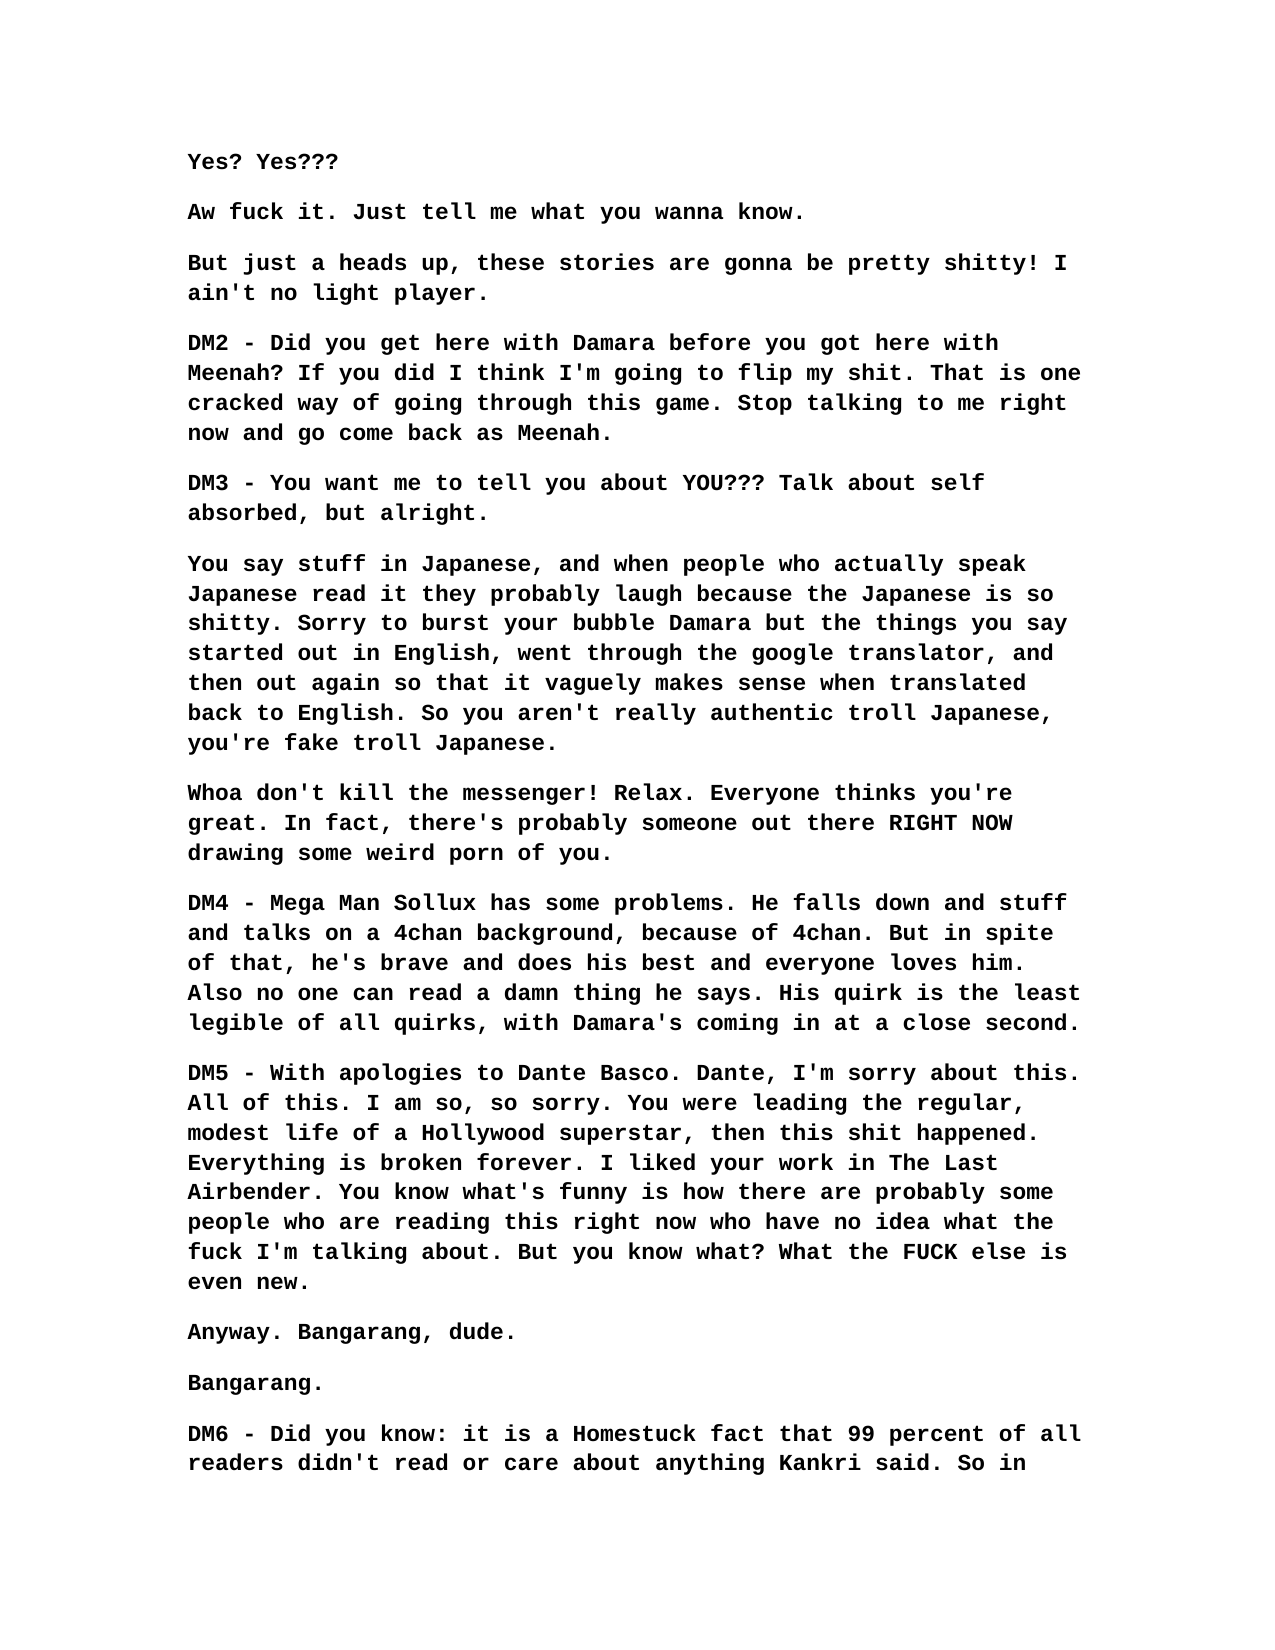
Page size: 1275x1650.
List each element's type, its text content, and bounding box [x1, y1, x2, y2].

text Yes? Yes??? [187, 150, 1087, 176]
text Aw fuck it. Just tell me what you wanna know. [187, 201, 1087, 227]
text Whoa don't kill the messenger! Relax. Everyone thinks you're great. In fact, there's probably someone out there RIGHT NOW drawing some weird porn of you. [187, 781, 1087, 867]
text Anyway. Bangarang, dude. [187, 1321, 1087, 1347]
text DM5 - With apologies to Dante Basco. Dante, I'm sorry about this. All of this. I am so, so sorry. You were leading the regular, modest life of a Hollywood superstar, then this shit happened. Everything is broken forever. I liked your work in The Last Airbender. You know what's funny is how there are probably some people who are reading this right now who have no idea what the fuck I'm talking about. But you know what? What the FUCK else is even new. [187, 1061, 1087, 1296]
text DM3 - You want me to tell you about YOU??? Talk about self absorbed, but alright. [187, 472, 1087, 527]
text DM2 - Did you get here with Damara before you got here with Meenah? If you did I think I'm going to flip my shit. That is one cracked way of going through this game. Stop talking to me right now and go come back as Meenah. [187, 332, 1087, 447]
text Bangarang. [187, 1371, 1087, 1397]
text But just a heads up, these stories are gonna be pretty shitty! I ain't no light player. [187, 251, 1087, 307]
text DM6 - Did you know: it is a Homestuck fact that 99 percent of all readers didn't read or care about anything Kankri said. So in [187, 1422, 1087, 1478]
text You say stuff in Japanese, and when people who actually speak Japanese read it they probably laugh because the Japanese is so shitty. Sorry to burst your bubble Damara but the things you say started out in English, went through the google translator, and then out again so that it vaguely makes sense when translated back to English. So you aren't really authentic troll Japanese, you're fake troll Japanese. [187, 552, 1087, 757]
text DM4 - Mega Man Sollux has some problems. He falls down and stuff and talks on a 4chan background, because of 4chan. But in spite of that, he's brave and does his best and everyone loves him. Also no one can read a damn thing he says. His quirk is the least legible of all quirks, with Damara's coming in at a close second. [187, 892, 1087, 1037]
